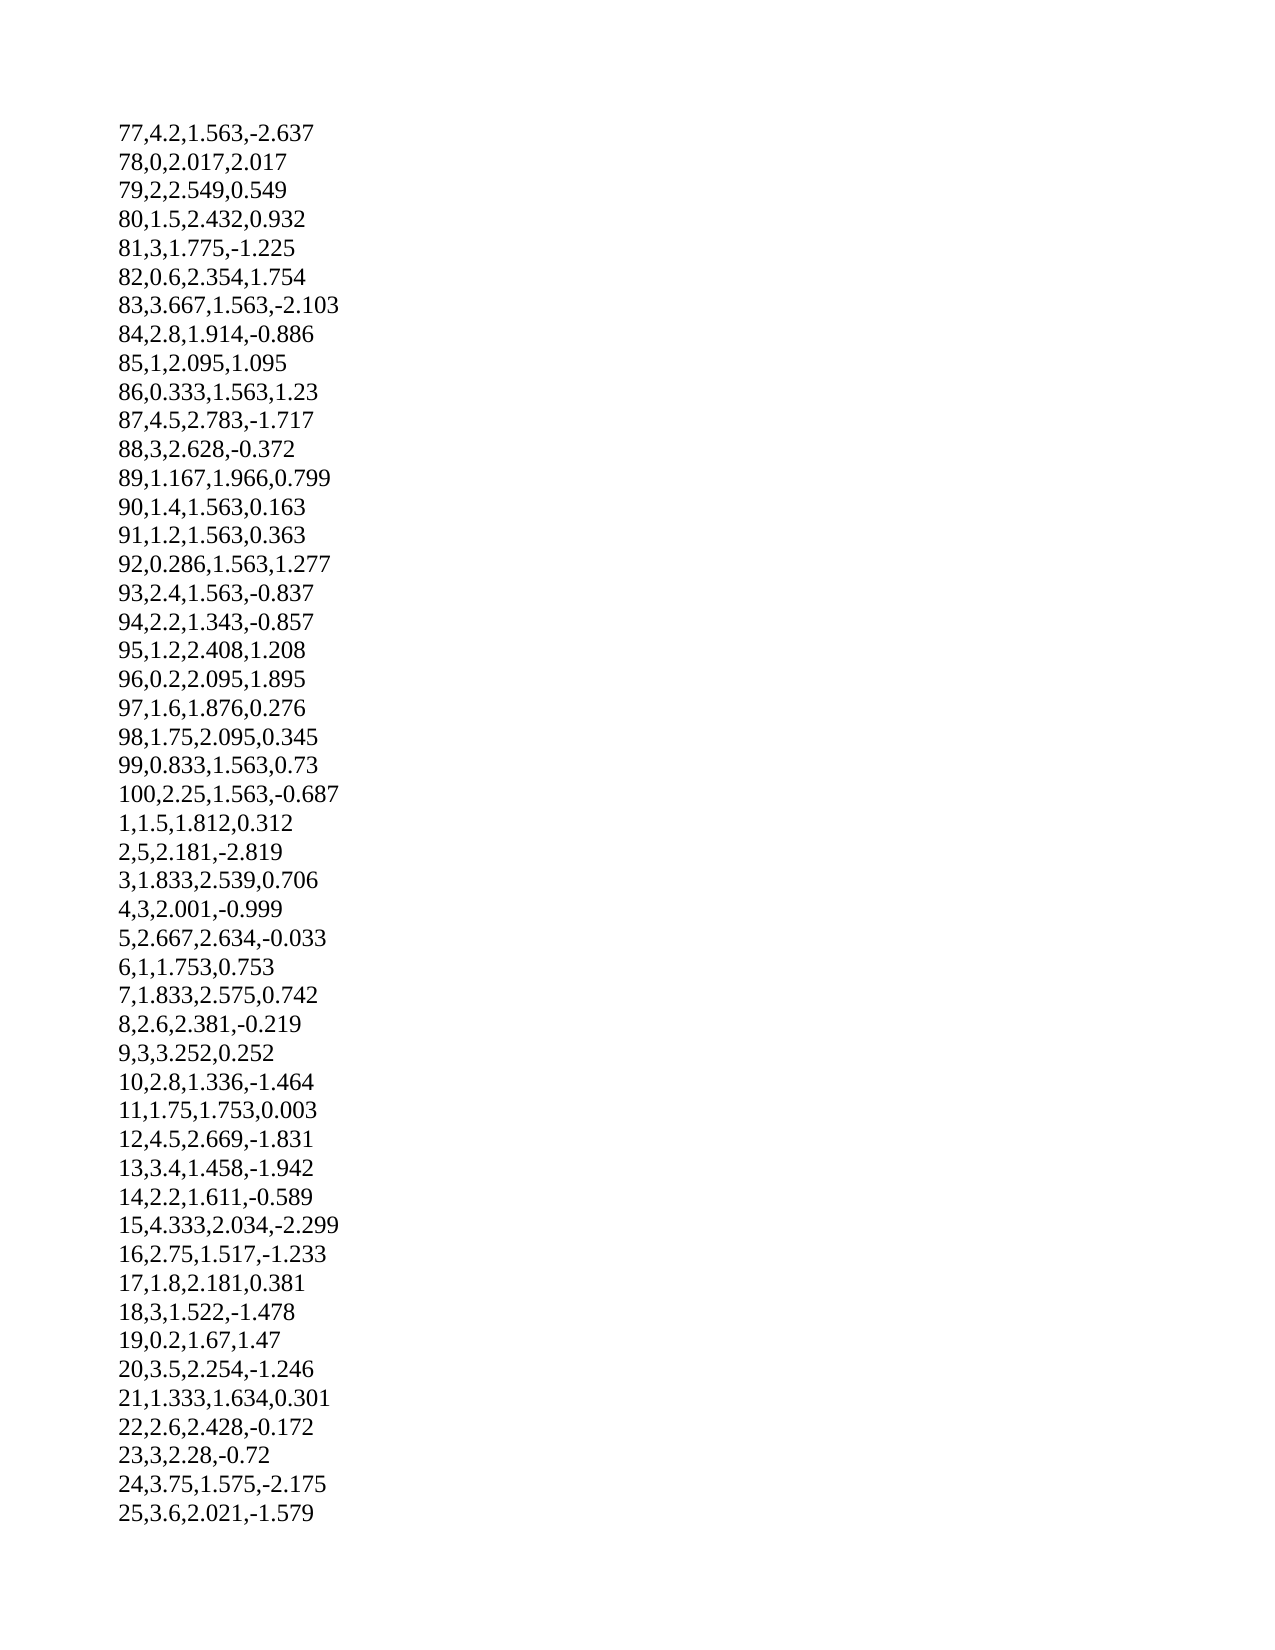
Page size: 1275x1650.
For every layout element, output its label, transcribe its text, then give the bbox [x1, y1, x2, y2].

text 87,4.5,2.783,-1.717 [118, 406, 1157, 434]
text 5,2.667,2.634,-0.033 [118, 923, 1157, 952]
text 22,2.6,2.428,-0.172 [118, 1412, 1157, 1441]
text 15,4.333,2.034,-2.299 [118, 1211, 1157, 1239]
text 8,2.6,2.381,-0.219 [118, 1009, 1157, 1038]
text 78,0,2.017,2.017 [118, 147, 1157, 176]
text 11,1.75,1.753,0.003 [118, 1096, 1157, 1124]
text 88,3,2.628,-0.372 [118, 434, 1157, 463]
text 85,1,2.095,1.095 [118, 348, 1157, 377]
text 84,2.8,1.914,-0.886 [118, 319, 1157, 348]
text 19,0.2,1.67,1.47 [118, 1326, 1157, 1354]
text 98,1.75,2.095,0.345 [118, 722, 1157, 751]
text 93,2.4,1.563,-0.837 [118, 578, 1157, 607]
text 4,3,2.001,-0.999 [118, 894, 1157, 923]
text 79,2,2.549,0.549 [118, 176, 1157, 204]
text 86,0.333,1.563,1.23 [118, 377, 1157, 406]
text 96,0.2,2.095,1.895 [118, 664, 1157, 693]
text 95,1.2,2.408,1.208 [118, 636, 1157, 664]
text 25,3.6,2.021,-1.579 [118, 1498, 1157, 1527]
text 3,1.833,2.539,0.706 [118, 866, 1157, 894]
text 100,2.25,1.563,-0.687 [118, 779, 1157, 808]
text 18,3,1.522,-1.478 [118, 1297, 1157, 1326]
text 24,3.75,1.575,-2.175 [118, 1469, 1157, 1498]
text 13,3.4,1.458,-1.942 [118, 1153, 1157, 1182]
text 23,3,2.28,-0.72 [118, 1441, 1157, 1469]
text 14,2.2,1.611,-0.589 [118, 1182, 1157, 1211]
text 20,3.5,2.254,-1.246 [118, 1354, 1157, 1383]
text 6,1,1.753,0.753 [118, 952, 1157, 981]
text 94,2.2,1.343,-0.857 [118, 607, 1157, 636]
text 7,1.833,2.575,0.742 [118, 981, 1157, 1009]
text 77,4.2,1.563,-2.637 [118, 118, 1157, 147]
text 2,5,2.181,-2.819 [118, 837, 1157, 866]
text 89,1.167,1.966,0.799 [118, 463, 1157, 492]
text 81,3,1.775,-1.225 [118, 233, 1157, 262]
text 9,3,3.252,0.252 [118, 1038, 1157, 1067]
text 92,0.286,1.563,1.277 [118, 549, 1157, 578]
text 17,1.8,2.181,0.381 [118, 1268, 1157, 1297]
text 82,0.6,2.354,1.754 [118, 262, 1157, 291]
text 80,1.5,2.432,0.932 [118, 204, 1157, 233]
text 1,1.5,1.812,0.312 [118, 808, 1157, 837]
text 12,4.5,2.669,-1.831 [118, 1124, 1157, 1153]
text 10,2.8,1.336,-1.464 [118, 1067, 1157, 1096]
text 99,0.833,1.563,0.73 [118, 751, 1157, 779]
text 16,2.75,1.517,-1.233 [118, 1239, 1157, 1268]
text 91,1.2,1.563,0.363 [118, 521, 1157, 549]
text 90,1.4,1.563,0.163 [118, 492, 1157, 521]
text 83,3.667,1.563,-2.103 [118, 291, 1157, 319]
text 21,1.333,1.634,0.301 [118, 1383, 1157, 1412]
text 97,1.6,1.876,0.276 [118, 693, 1157, 722]
